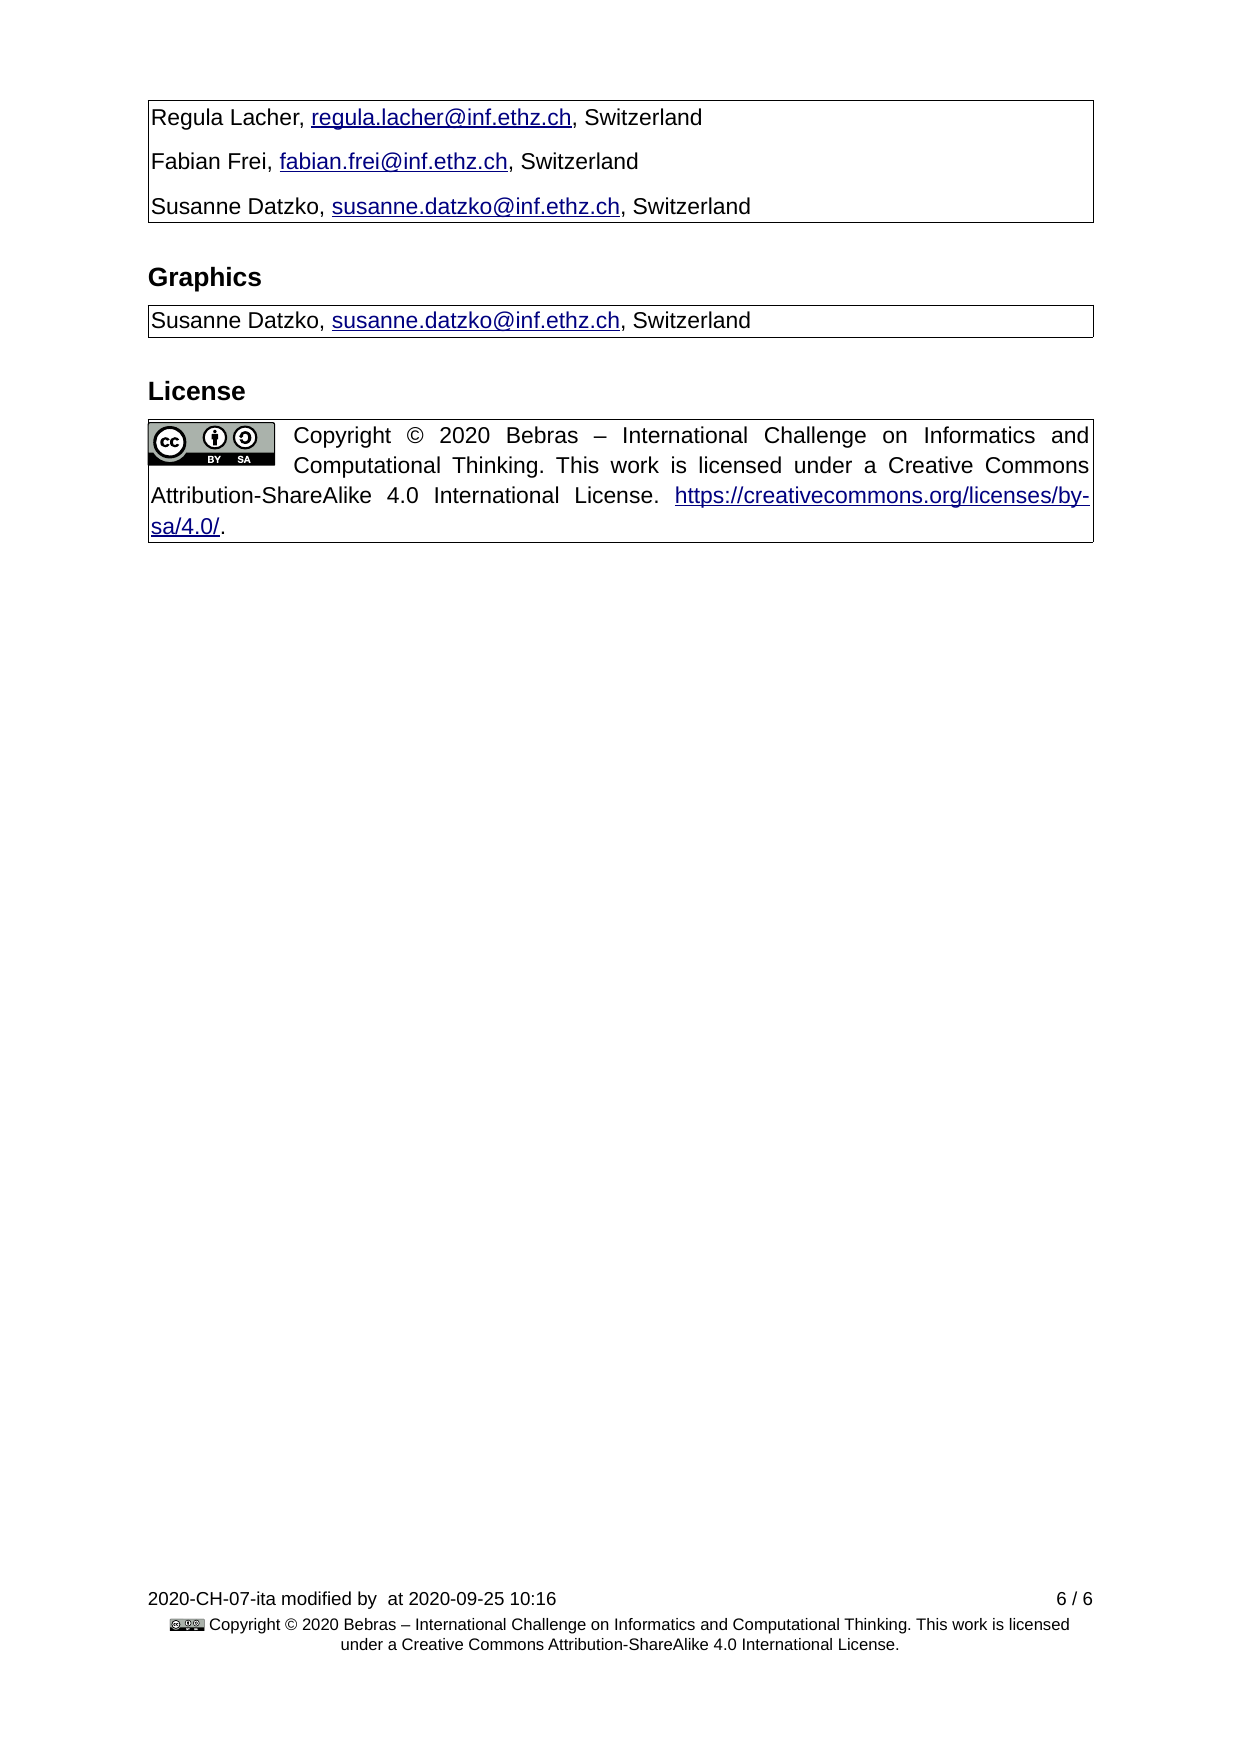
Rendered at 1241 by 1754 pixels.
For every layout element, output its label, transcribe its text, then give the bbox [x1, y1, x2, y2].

subtitle License [148, 376, 1093, 406]
text Fabian Frei, fabian.frei@inf.ethz.ch, Switzerland [149, 145, 1093, 174]
text Susanne Datzko, susanne.datzko@inf.ethz.ch, Switzerland [149, 306, 1093, 337]
text Copyright © 2020 Bebras – International Challenge on Informatics and Computational Thinking. This work is licensed under a Creative Commons Attribution-ShareAlike 4.0 International License. https://creativecommons.org/licenses/by-sa/4.0/. [149, 420, 1093, 542]
text Regula Lacher, regula.lacher@inf.ethz.ch, Switzerland [149, 101, 1093, 130]
text Susanne Datzko, susanne.datzko@inf.ethz.ch, Switzerland [149, 190, 1093, 222]
subtitle Graphics [148, 262, 1093, 292]
